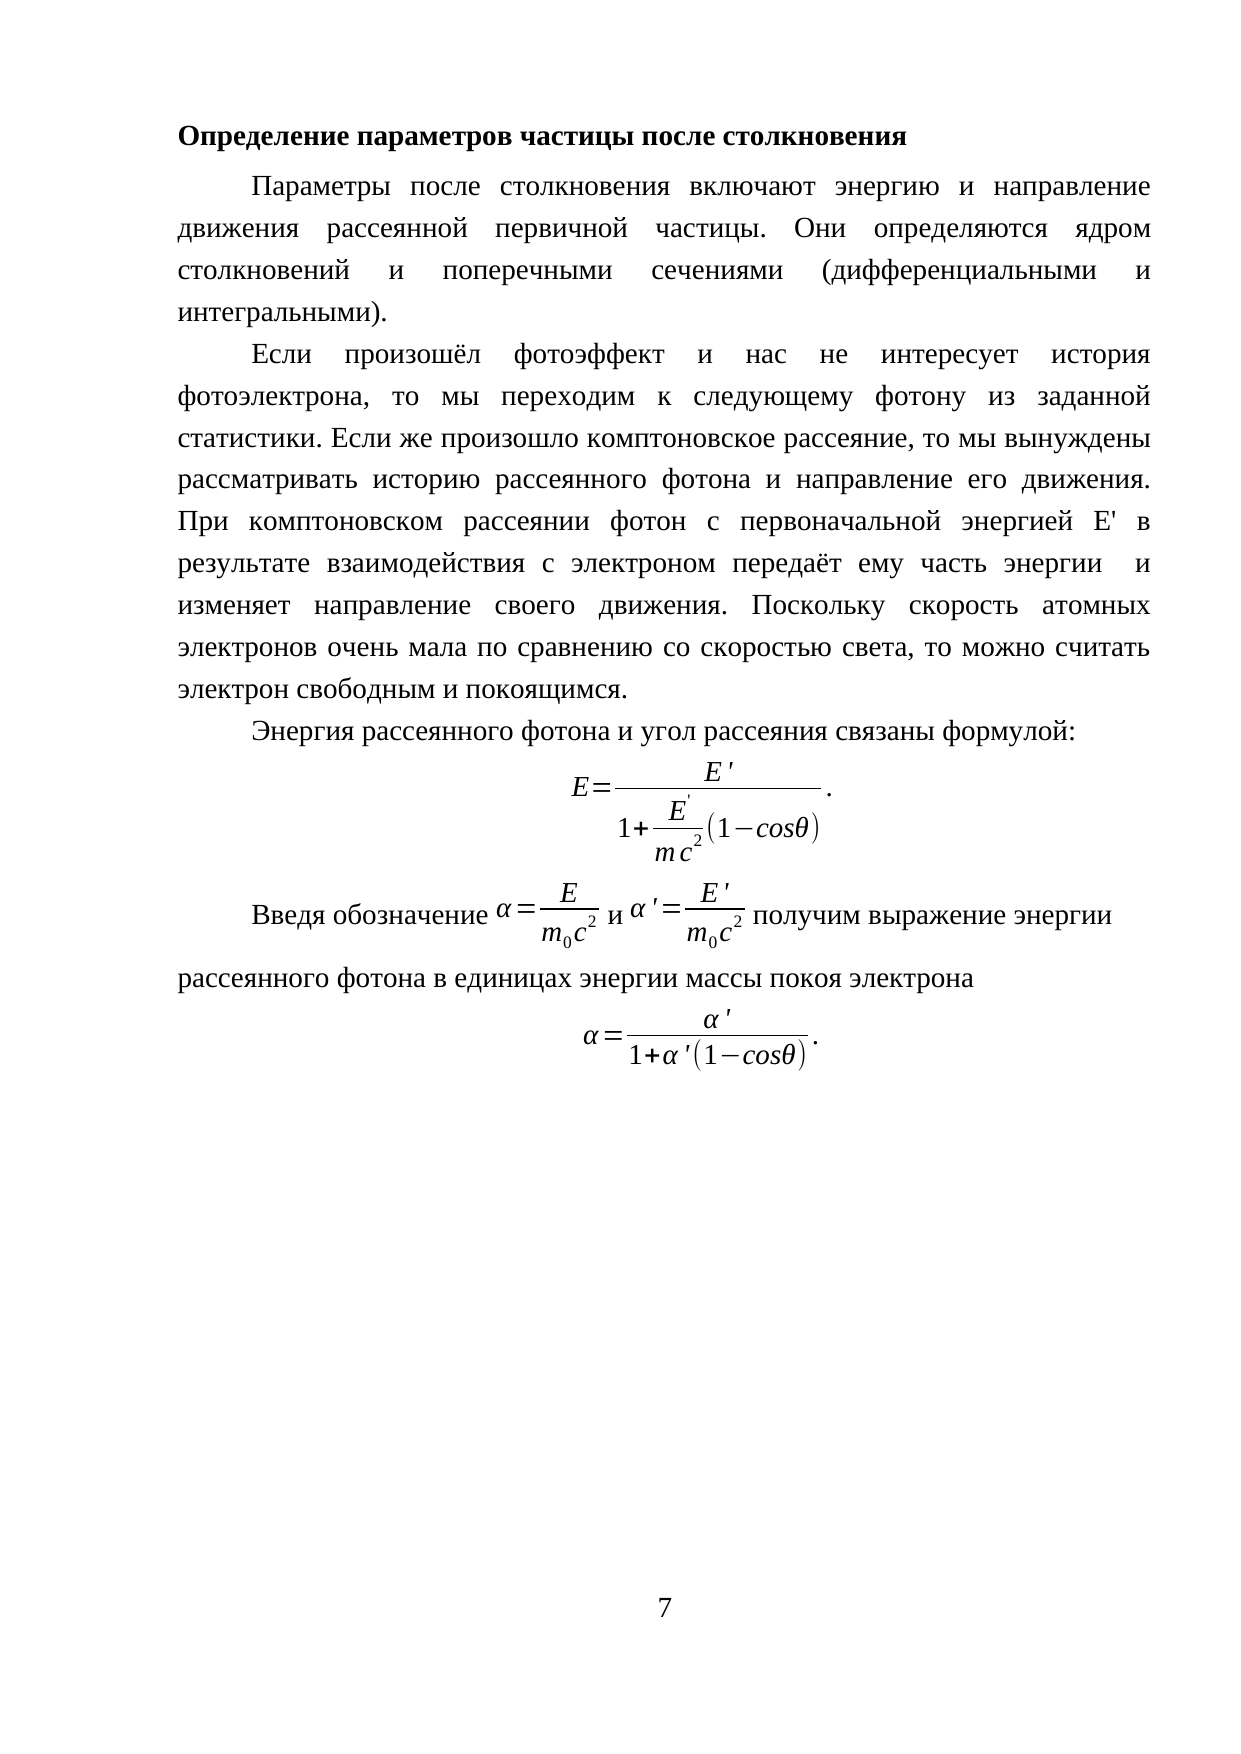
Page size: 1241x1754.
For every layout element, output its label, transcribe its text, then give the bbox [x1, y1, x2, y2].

text Энергия рассеянного фотона и угол рассеяния связаны формулой: [177, 713, 1152, 746]
subtitle Определение параметров частицы после столкновения [177, 118, 1152, 152]
text Параметры после столкновения включают энергию и направление движения рассеянной первичной частицы. Они определяются ядром столкновений и поперечными сечениями (дифференциальными и интегральными). [177, 168, 1152, 328]
text Если произошёл фотоэффект и нас не интересует история фотоэлектрона, то мы переходим к следующему фотону из заданной статистики. Если же произошло комптоновское рассеяние, то мы вынуждены рассматривать историю рассеянного фотона и направление его движения. При комптоновском рассеянии фотон с первоначальной энергией E' в результате взаимодействия с электроном передаёт ему часть энергии и изменяет направление своего движения. Поскольку скорость атомных электронов очень мала по сравнению со скоростью света, то можно считать электрон свободным и покоящимся. [177, 336, 1152, 704]
text Введя обозначение и получим выражение энергии рассеянного фотона в единицах энергии массы покоя электрона [177, 875, 1152, 994]
